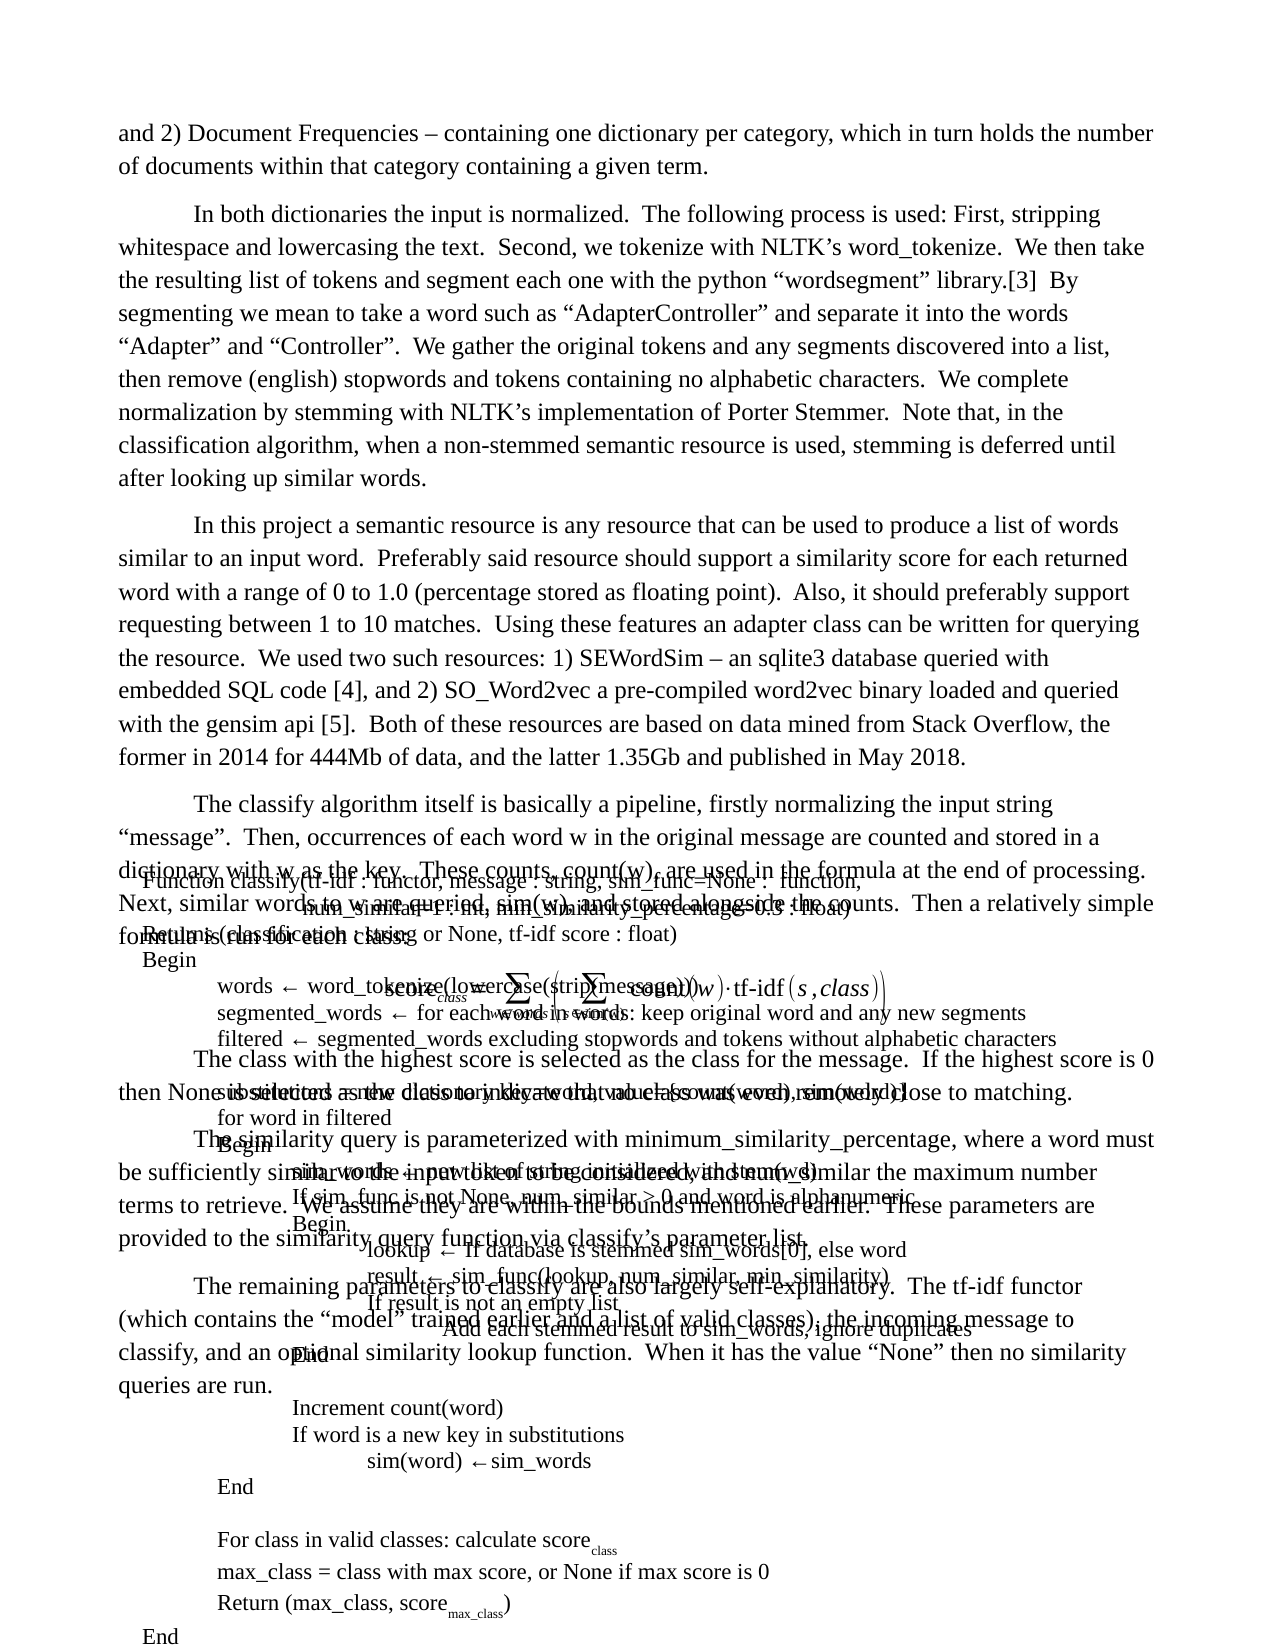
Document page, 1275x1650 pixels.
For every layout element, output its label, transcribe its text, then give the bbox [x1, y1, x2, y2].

text In both dictionaries the input is normalized. The following process is used: First, stripping whitespace and lowercasing the text. Second, we tokenize with NLTK’s word_tokenize. We then take the resulting list of tokens and segment each one with the python “wordsegment” library.[3] By segmenting we mean to take a word such as “AdapterController” and separate it into the words “Adapter” and “Controller”. We gather the original tokens and any segments discovered into a list, then remove (english) stopwords and tokens containing no alphabetic characters. We complete normalization by stemming with NLTK’s implementation of Porter Stemmer. Note that, in the classification algorithm, when a non-stemmed semantic resource is used, stemming is deferred until after looking up similar words. [118, 199, 1157, 492]
text The similarity query is parameterized with minimum_similarity_percentage, where a word must be sufficiently similar to the input token to be considered, and num_similar the maximum number terms to retrieve. We assume they are within the bounds mentioned earlier. These parameters are provided to the similarity query function via classify’s parameter list. [118, 1124, 1157, 1252]
text The remaining parameters to classify are also largely self-explanatory. The tf-idf functor (which contains the “model” trained earlier and a list of valid classes), the incoming message to classify, and an optional similarity lookup function. When it has the value “None” then no similarity queries are run. [118, 1271, 1157, 1399]
text and 2) Document Frequencies – containing one dictionary per category, which in turn holds the number of documents within that category containing a given term. [118, 118, 1157, 180]
text The class with the highest score is selected as the class for the message. If the highest score is 0 then None is selected as the class to indicate that no class was even remotely close to matching. [118, 1044, 1157, 1106]
text The classify algorithm itself is basically a pipeline, firstly normalizing the input string “message”. Then, occurrences of each word w in the original message are counted and stored in a dictionary with w as the key. These counts, count(w), are used in the formula at the end of processing. Next, similar words to w are queried, sim(w), and stored alongside the counts. Then a relatively simple formula is run for each class: [118, 789, 1157, 950]
text In this project a semantic resource is any resource that can be used to produce a list of words similar to an input word. Preferably said resource should support a similarity score for each returned word with a range of 0 to 1.0 (percentage stored as floating point). Also, it should preferably support requesting between 1 to 10 matches. Using these features an adapter class can be written for querying the resource. We used two such resources: 1) SEWordSim – an sqlite3 database queried with embedded SQL code [4], and 2) SO_Word2vec a pre-compiled word2vec binary loaded and queried with the gensim api [5]. Both of these resources are based on data mined from Stack Overflow, the former in 2014 for 444Mb of data, and the latter 1.35Gb and published in May 2018. [118, 511, 1157, 770]
